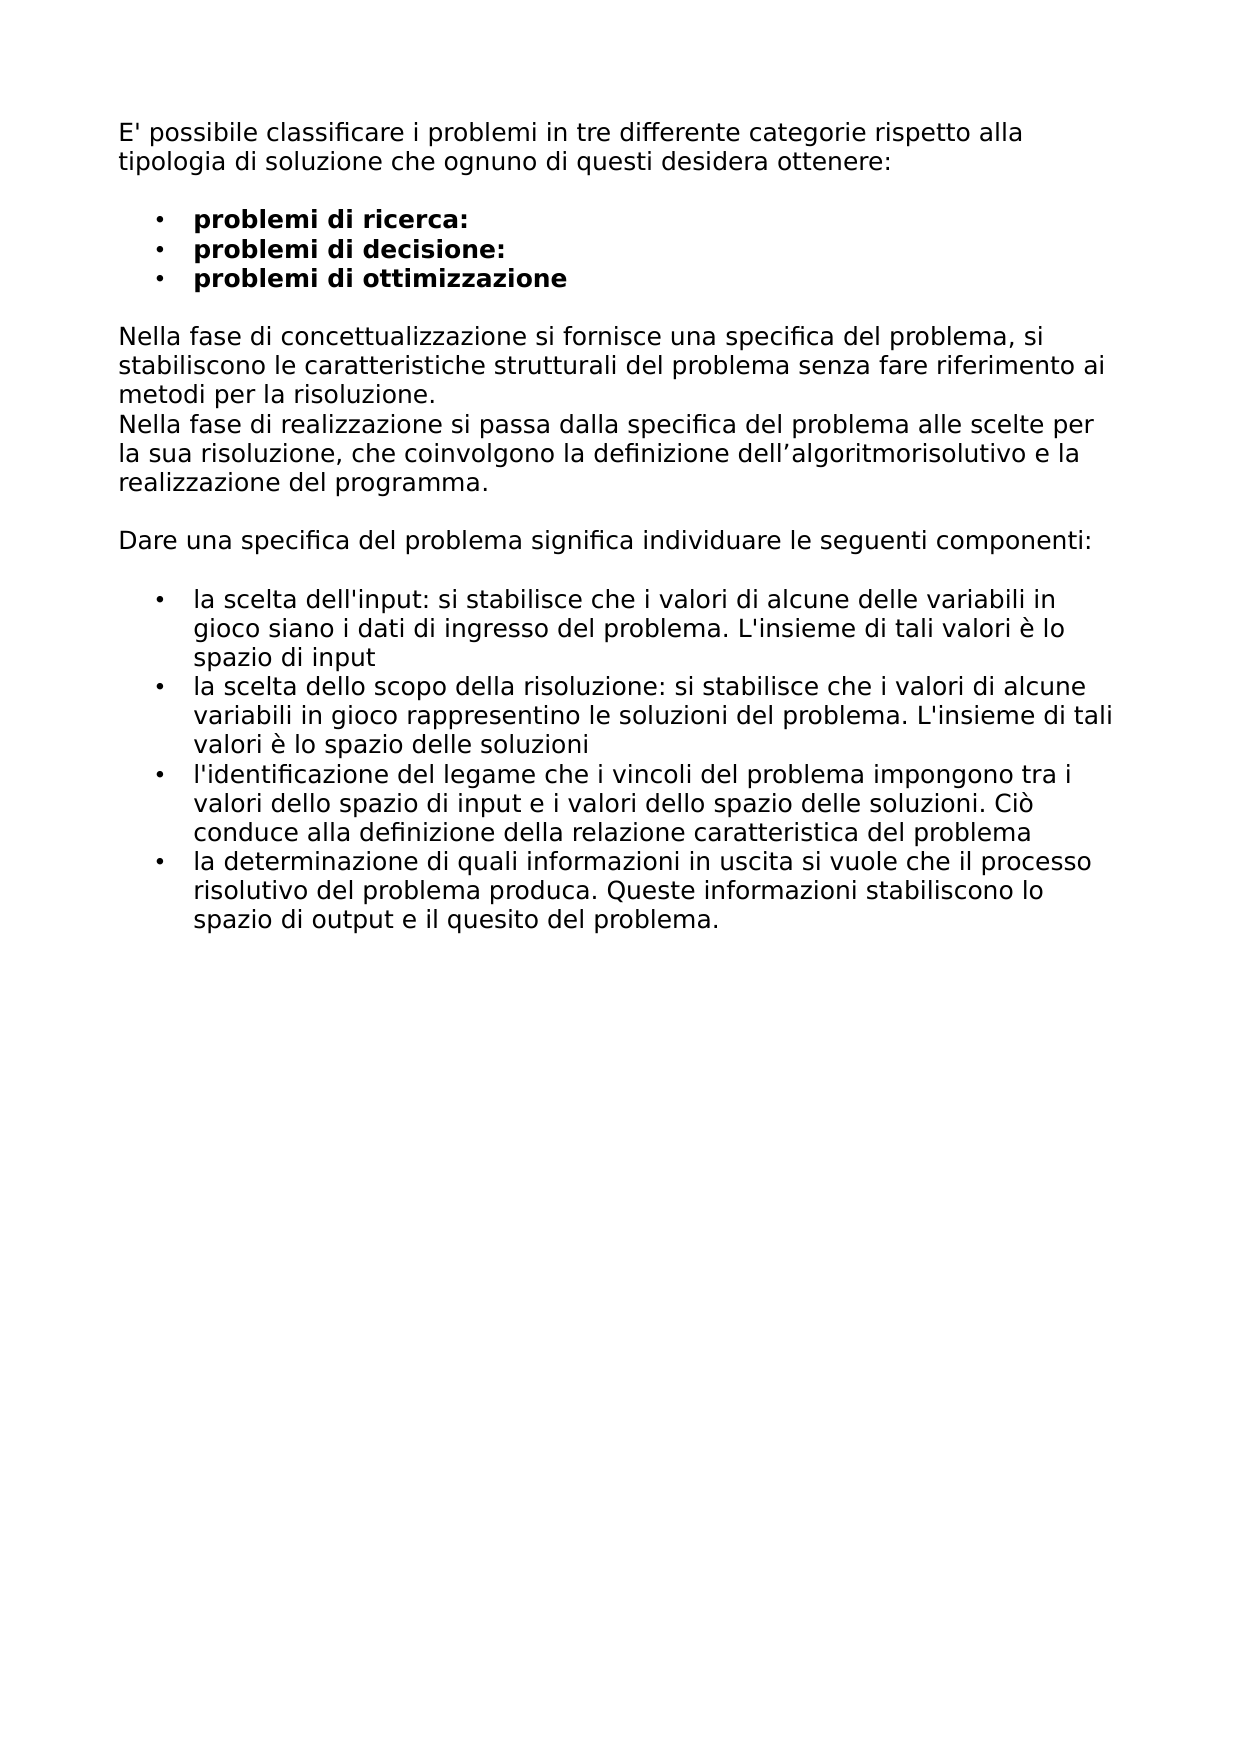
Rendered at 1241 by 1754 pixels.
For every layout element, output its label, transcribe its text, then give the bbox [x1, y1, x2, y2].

text Nella fase di concettualizzazione si fornisce una specifica del problema, si stabiliscono le caratteristiche strutturali del problema senza fare riferimento ai metodi per la risoluzione. [118, 322, 1122, 410]
text Nella fase di realizzazione si passa dalla specifica del problema alle scelte per la sua risoluzione, che coinvolgono la definizione dell’algoritmorisolutivo e la realizzazione del programma. [118, 410, 1122, 497]
text E' possibile classificare i problemi in tre differente categorie rispetto alla tipologia di soluzione che ognuno di questi desidera ottenere: [118, 118, 1122, 176]
list problemi di decisione: [156, 235, 1122, 264]
list la scelta dell'input: si stabilisce che i valori di alcune delle variabili in gioco siano i dati di ingresso del problema. L'insieme di tali valori è lo spazio di input [156, 585, 1122, 672]
text Dare una specifica del problema significa individuare le seguenti componenti: [118, 526, 1122, 556]
list la determinazione di quali informazioni in uscita si vuole che il processo risolutivo del problema produca. Queste informazioni stabiliscono lo spazio di output e il quesito del problema. [156, 847, 1122, 935]
list l'identificazione del legame che i vincoli del problema impongono tra i valori dello spazio di input e i valori dello spazio delle soluzioni. Ciò conduce alla definizione della relazione caratteristica del problema [156, 760, 1122, 847]
list la scelta dello scopo della risoluzione: si stabilisce che i valori di alcune variabili in gioco rappresentino le soluzioni del problema. L'insieme di tali valori è lo spazio delle soluzioni [156, 672, 1122, 760]
list problemi di ottimizzazione [156, 264, 1122, 293]
list problemi di ricerca: [156, 206, 1122, 235]
